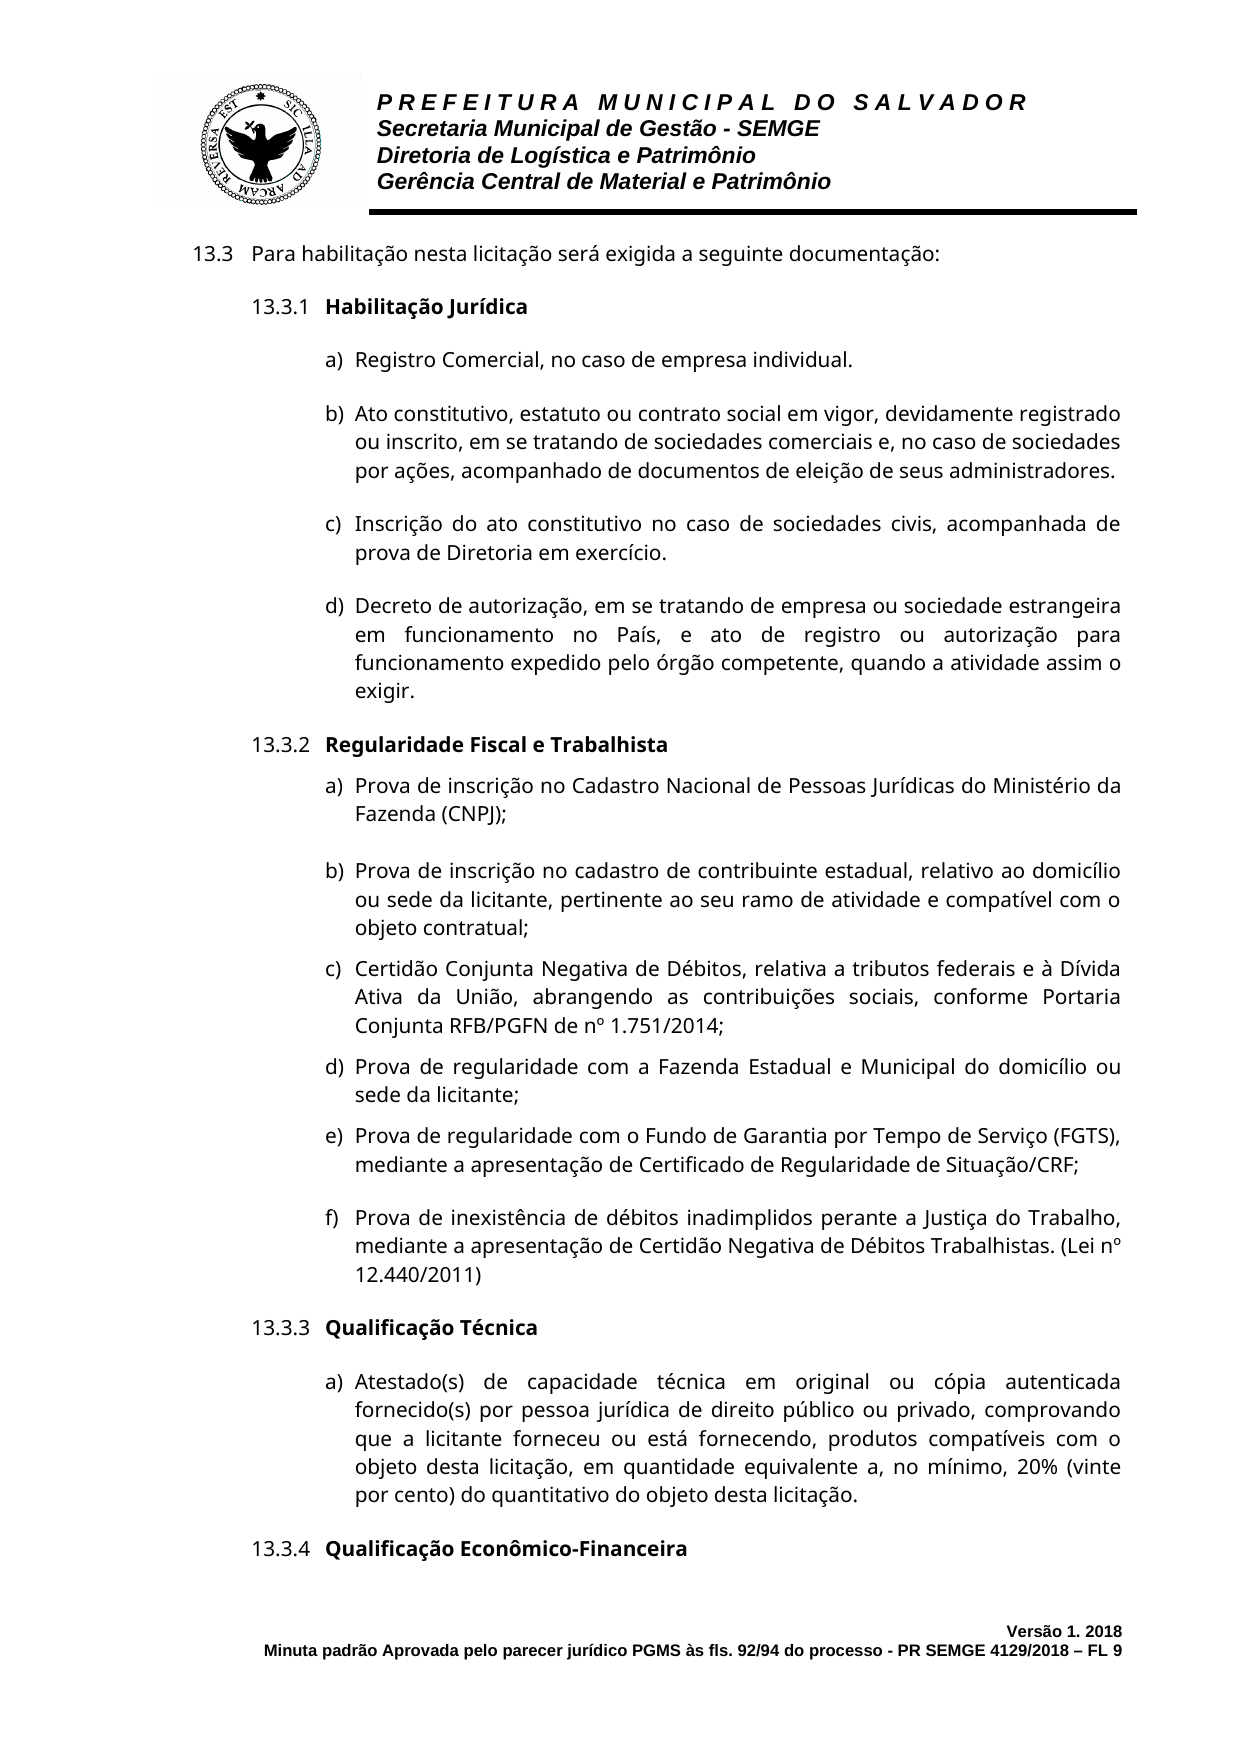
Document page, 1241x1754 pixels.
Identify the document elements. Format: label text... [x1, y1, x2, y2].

list Qualificação Econômico-Financeira [251, 1534, 1122, 1562]
list Prova de inscrição no Cadastro Nacional de Pessoas Jurídicas do Ministério da Fazenda (CNPJ); [325, 771, 1122, 828]
text 13.3.1 Habilitação Jurídica [251, 292, 1122, 321]
list Inscrição do ato constitutivo no caso de sociedades civis, acompanhada de prova de Diretoria em exercício. [325, 509, 1122, 566]
list Decreto de autorização, em se tratando de empresa ou sociedade estrangeira em funcionamento no País, e ato de registro ou autorização para funcionamento expedido pelo órgão competente, quando a atividade assim o exigir. [325, 591, 1122, 705]
list Prova de inscrição no cadastro de contribuinte estadual, relativo ao domicílio ou sede da licitante, pertinente ao seu ramo de atividade e compatível com o objeto contratual; [325, 856, 1122, 942]
picture [155, 75, 362, 209]
list Regularidade Fiscal e Trabalhista [251, 730, 1122, 758]
list Ato constitutivo, estatuto ou contrato social em vigor, devidamente registrado ou inscrito, em se tratando de sociedades comerciais e, no caso de sociedades por ações, acompanhado de documentos de eleição de seus administradores. [325, 399, 1122, 484]
list Qualificação Técnica [251, 1313, 1122, 1342]
list Prova de regularidade com o Fundo de Garantia por Tempo de Serviço (FGTS), mediante a apresentação de Certificado de Regularidade de Situação/CRF; [325, 1121, 1122, 1178]
list Atestado(s) de capacidade técnica em original ou cópia autenticada fornecido(s) por pessoa jurídica de direito público ou privado, comprovando que a licitante forneceu ou está fornecendo, produtos compatíveis com o objeto desta licitação, em quantidade equivalente a, no mínimo, 20% (vinte por cento) do quantitativo do objeto desta licitação. [325, 1367, 1122, 1509]
list Para habilitação nesta licitação será exigida a seguinte documentação: [192, 239, 1122, 267]
list Prova de regularidade com a Fazenda Estadual e Municipal do domicílio ou sede da licitante; [325, 1052, 1122, 1109]
list Prova de inexistência de débitos inadimplidos perante a Justiça do Trabalho, mediante a apresentação de Certidão Negativa de Débitos Trabalhistas. (Lei nº 12.440/2011) [325, 1203, 1122, 1288]
list Certidão Conjunta Negativa de Débitos, relativa a tributos federais e à Dívida Ativa da União, abrangendo as contribuições sociais, conforme Portaria Conjunta RFB/PGFN de nº 1.751/2014; [325, 954, 1122, 1039]
list Registro Comercial, no caso de empresa individual. [325, 346, 1122, 374]
